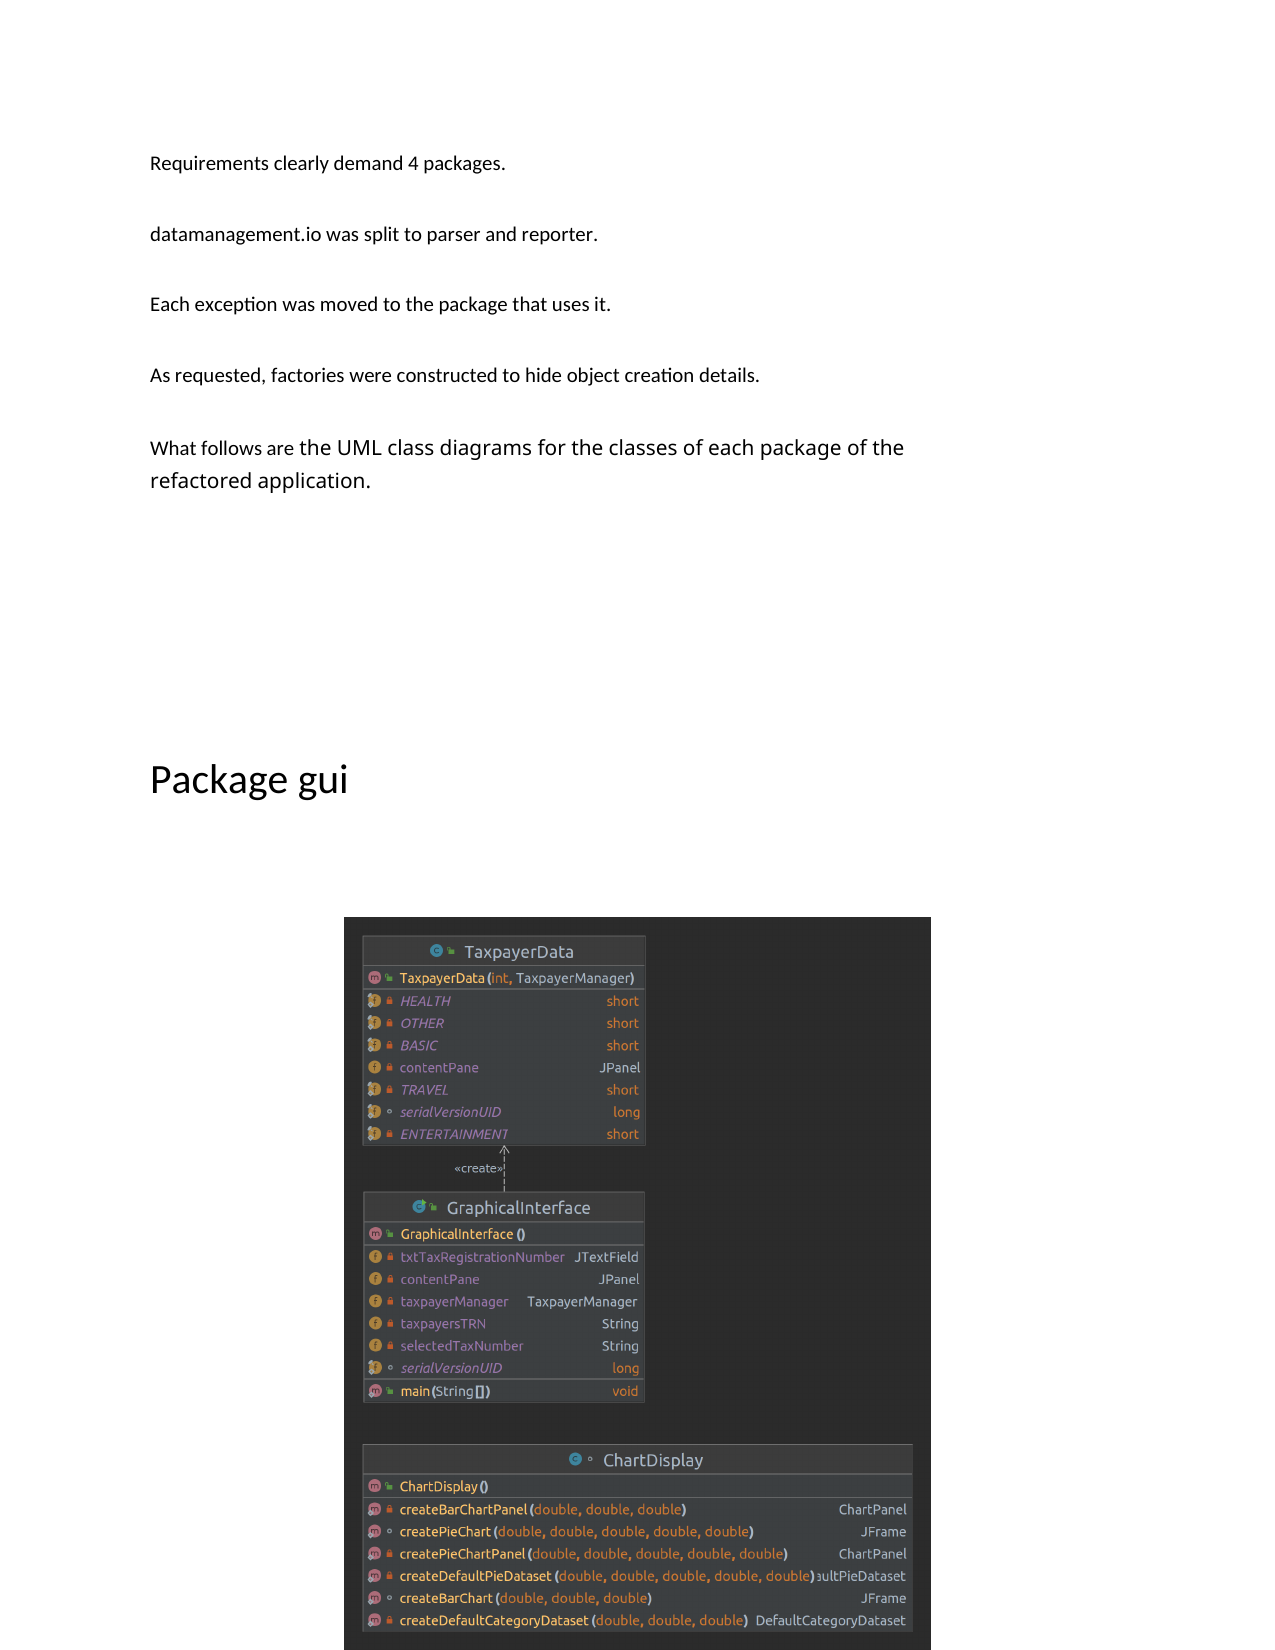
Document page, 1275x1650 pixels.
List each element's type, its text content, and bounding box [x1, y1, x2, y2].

text Requirements clearly demand 4 packages. [150, 150, 1125, 175]
text Package gui [150, 753, 1125, 803]
text Each exception was moved to the package that uses it. [150, 292, 1125, 317]
text What follows are the UML class diagrams for the classes of each package of the refactored application. [150, 433, 1125, 494]
text As requested, factories were constructed to hide object creation details. [150, 362, 1125, 388]
text datamanagement.io was split to parser and reporter. [150, 221, 1125, 246]
picture [344, 917, 931, 1650]
